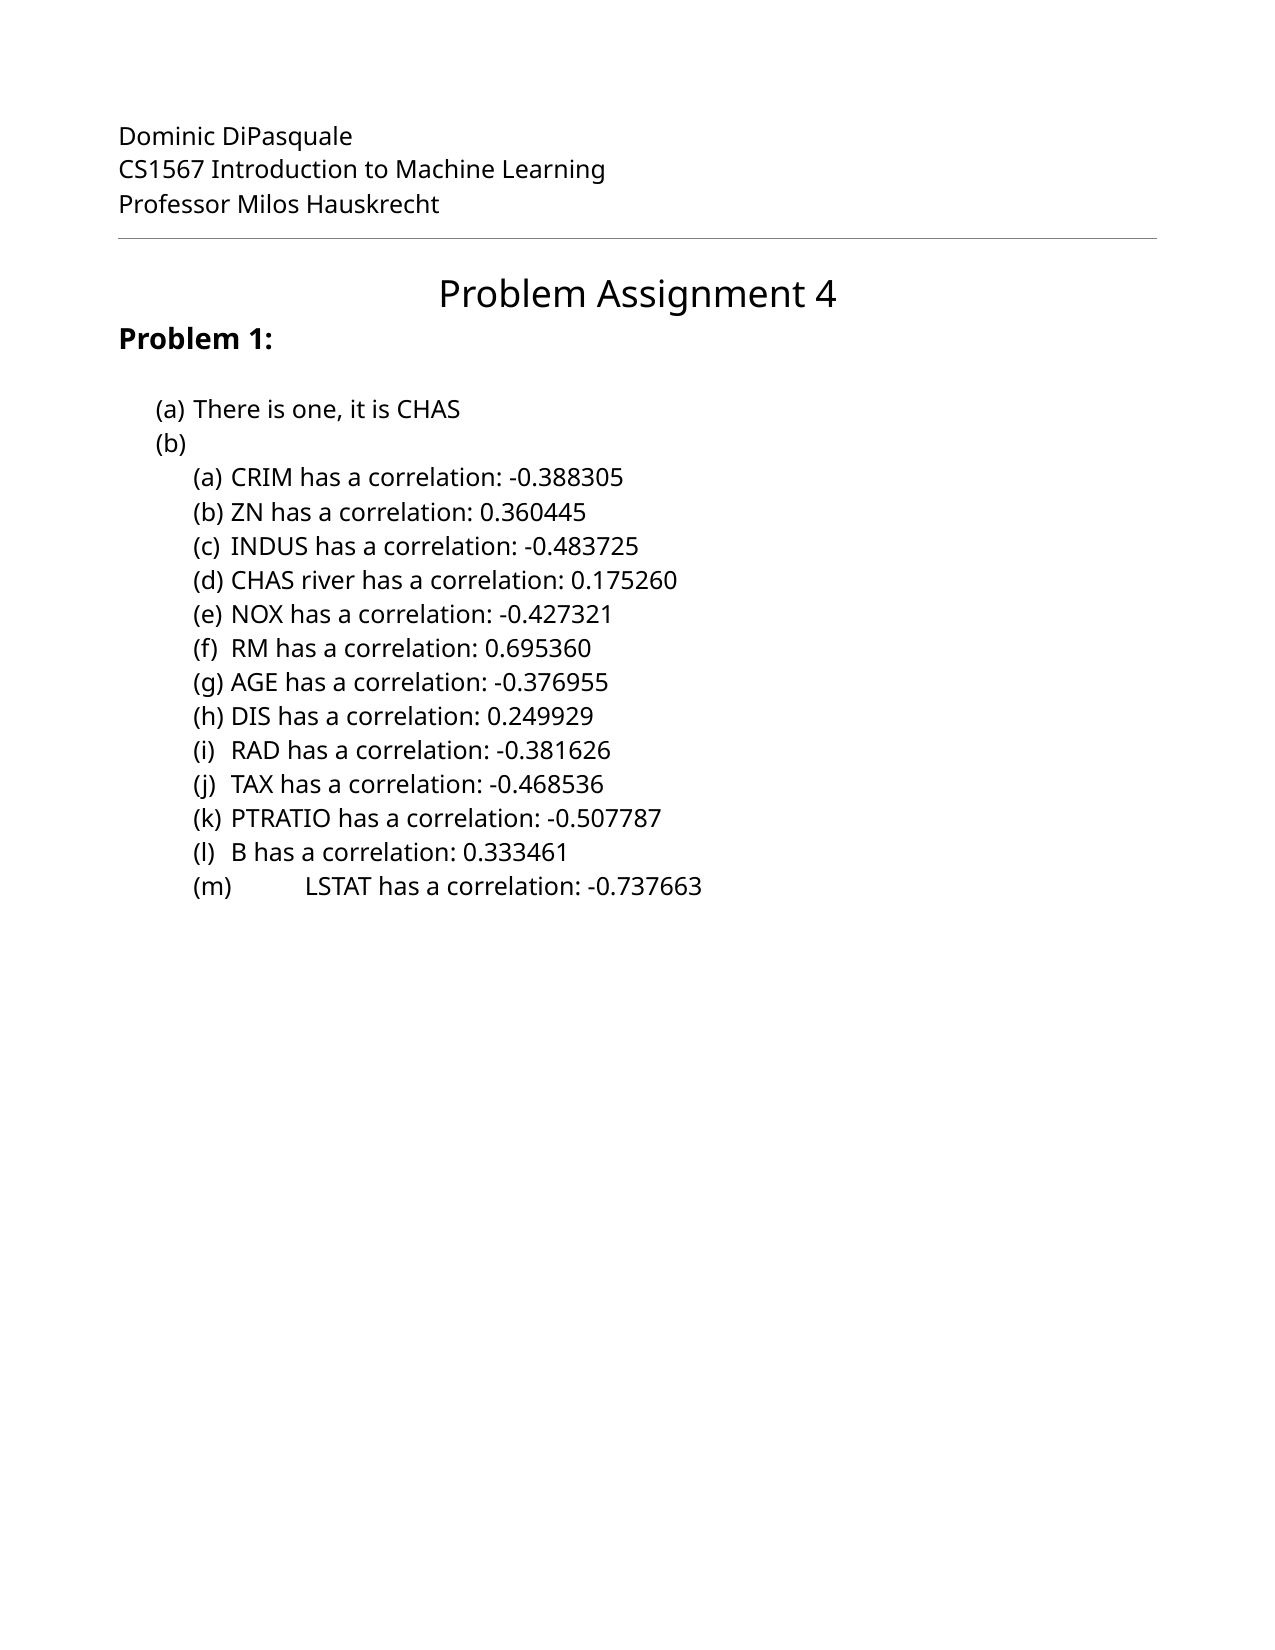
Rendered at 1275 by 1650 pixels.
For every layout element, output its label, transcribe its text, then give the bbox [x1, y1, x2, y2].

list INDUS has a correlation: -0.483725 [193, 528, 1157, 562]
text Problem 1: [118, 318, 1157, 358]
list RM has a correlation: 0.695360 [193, 630, 1157, 664]
list ZN has a correlation: 0.360445 [193, 494, 1157, 528]
list RAD has a correlation: -0.381626 [193, 733, 1157, 767]
list CHAS river has a correlation: 0.175260 [193, 562, 1157, 596]
list B has a correlation: 0.333461 [193, 835, 1157, 869]
text Problem Assignment 4 [118, 267, 1157, 318]
text Dominic DiPasquale [118, 118, 1157, 152]
list PTRATIO has a correlation: -0.507787 [193, 801, 1157, 835]
list There is one, it is CHAS [156, 392, 1157, 426]
list TAX has a correlation: -0.468536 [193, 767, 1157, 801]
list NOX has a correlation: -0.427321 [193, 596, 1157, 630]
list LSTAT has a correlation: -0.737663 [193, 869, 1157, 903]
text Professor Milos Hauskrecht [118, 186, 1157, 220]
text CS1567 Introduction to Machine Learning [118, 152, 1157, 186]
list AGE has a correlation: -0.376955 [193, 664, 1157, 698]
list DIS has a correlation: 0.249929 [193, 698, 1157, 733]
list CRIM has a correlation: -0.388305 [193, 460, 1157, 494]
